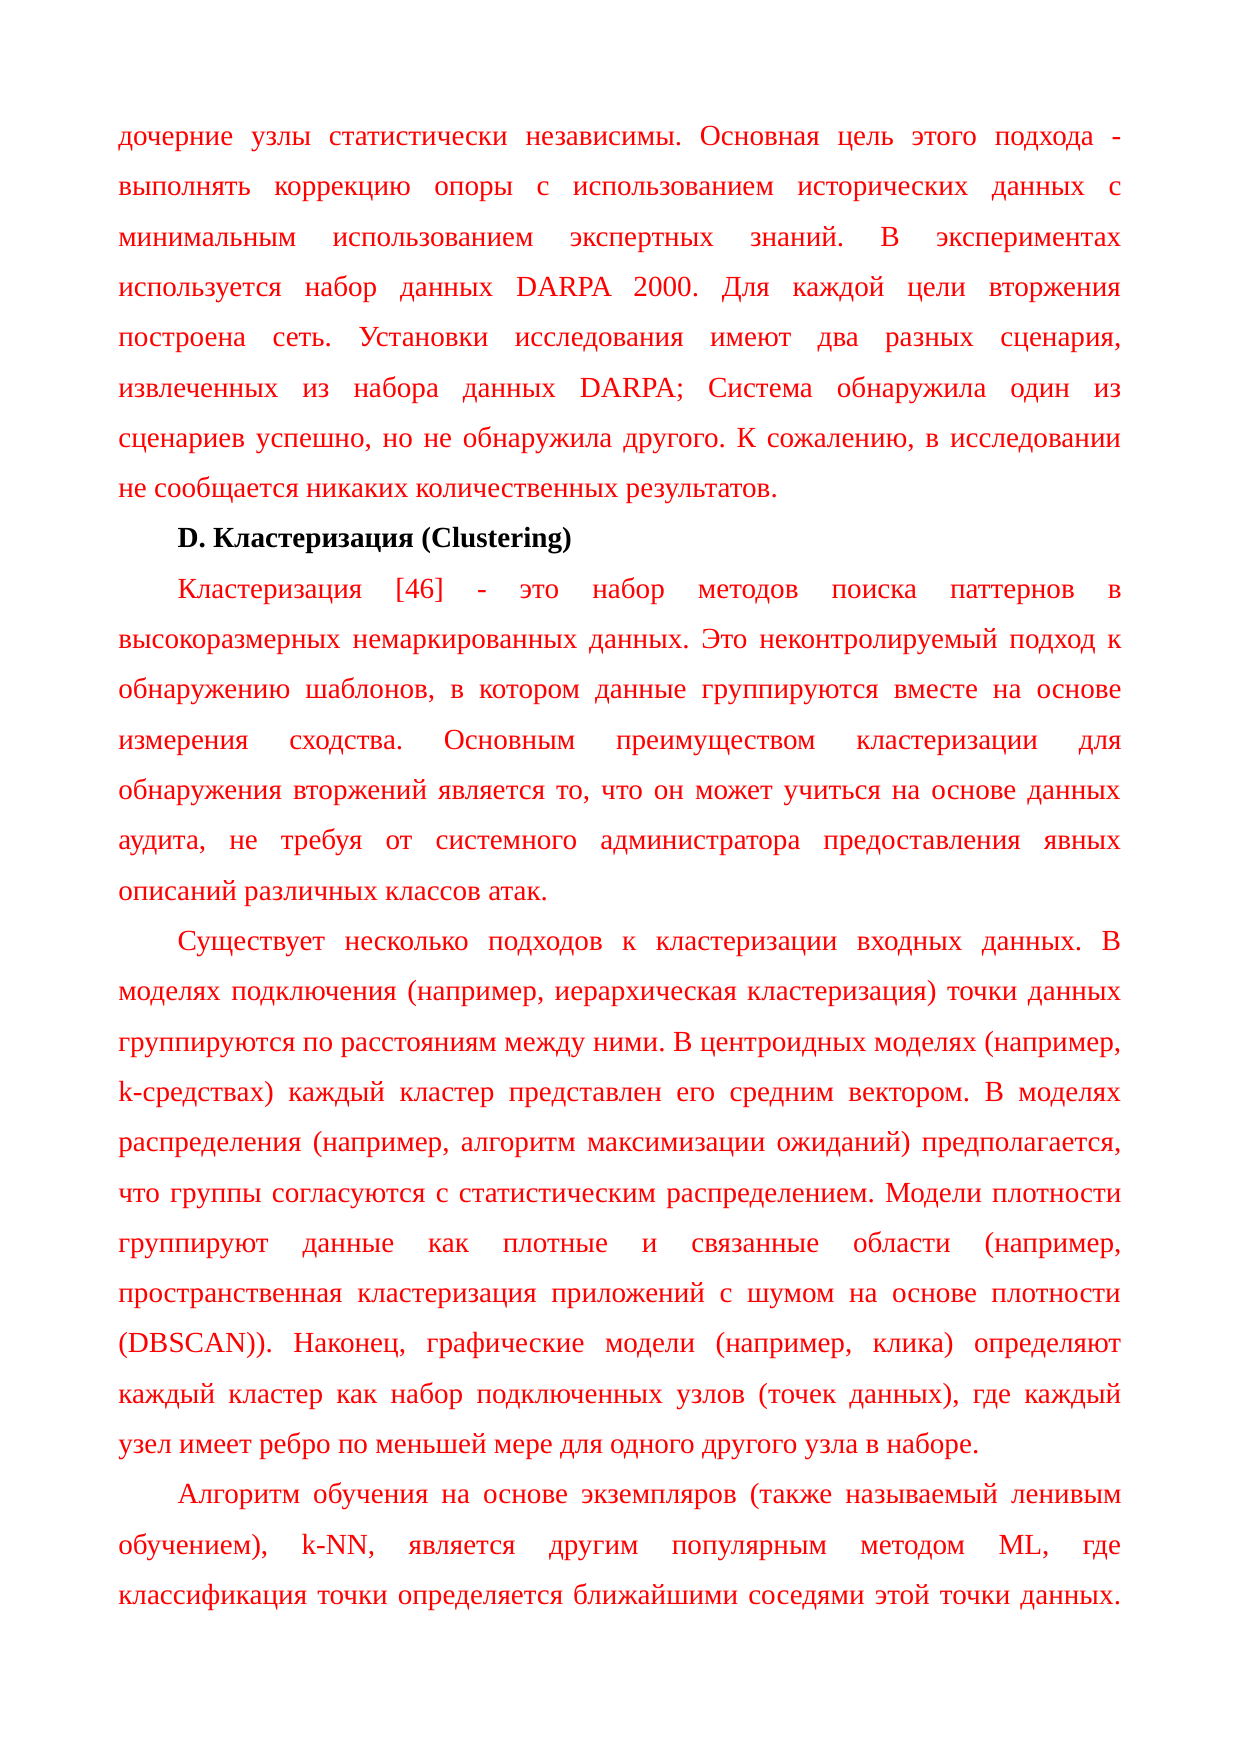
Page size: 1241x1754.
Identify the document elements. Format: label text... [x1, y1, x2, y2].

text Кластеризация [46] - это набор методов поиска паттернов в высокоразмерных немаркированных данных. Это неконтролируемый подход к обнаружению шаблонов, в котором данные группируются вместе на основе измерения сходства. Основным преимуществом кластеризации для обнаружения вторжений является то, что он может учиться на основе данных аудита, не требуя от системного администратора предоставления явных описаний различных классов атак. [118, 571, 1122, 906]
text Алгоритм обучения на основе экземпляров (также называемый ленивым обучением), k-NN, является другим популярным методом ML, где классификация точки определяется ближайшими соседями этой точки данных. [118, 1477, 1122, 1611]
text Существует несколько подходов к кластеризации входных данных. В моделях подключения (например, иерархическая кластеризация) точки данных группируются по расстояниям между ними. В центроидных моделях (например, k-средствах) каждый кластер представлен его средним вектором. В моделях распределения (например, алгоритм максимизации ожиданий) предполагается, что группы согласуются с статистическим распределением. Модели плотности группируют данные как плотные и связанные области (например, пространственная кластеризация приложений с шумом на основе плотности (DBSCAN)). Наконец, графические модели (например, клика) определяют каждый кластер как набор подключенных узлов (точек данных), где каждый узел имеет ребро по меньшей мере для одного другого узла в наборе. [118, 923, 1122, 1460]
text D. Кластеризация (Clustering) [118, 521, 1122, 554]
text дочерние узлы статистически независимы. Основная цель этого подхода - выполнять коррекцию опоры с использованием исторических данных с минимальным использованием экспертных знаний. В экспериментах используется набор данных DARPA 2000. Для каждой цели вторжения построена сеть. Установки исследования имеют два разных сценария, извлеченных из набора данных DARPA; Система обнаружила один из сценариев успешно, но не обнаружила другого. К сожалению, в исследовании не сообщается никаких количественных результатов. [118, 118, 1122, 504]
